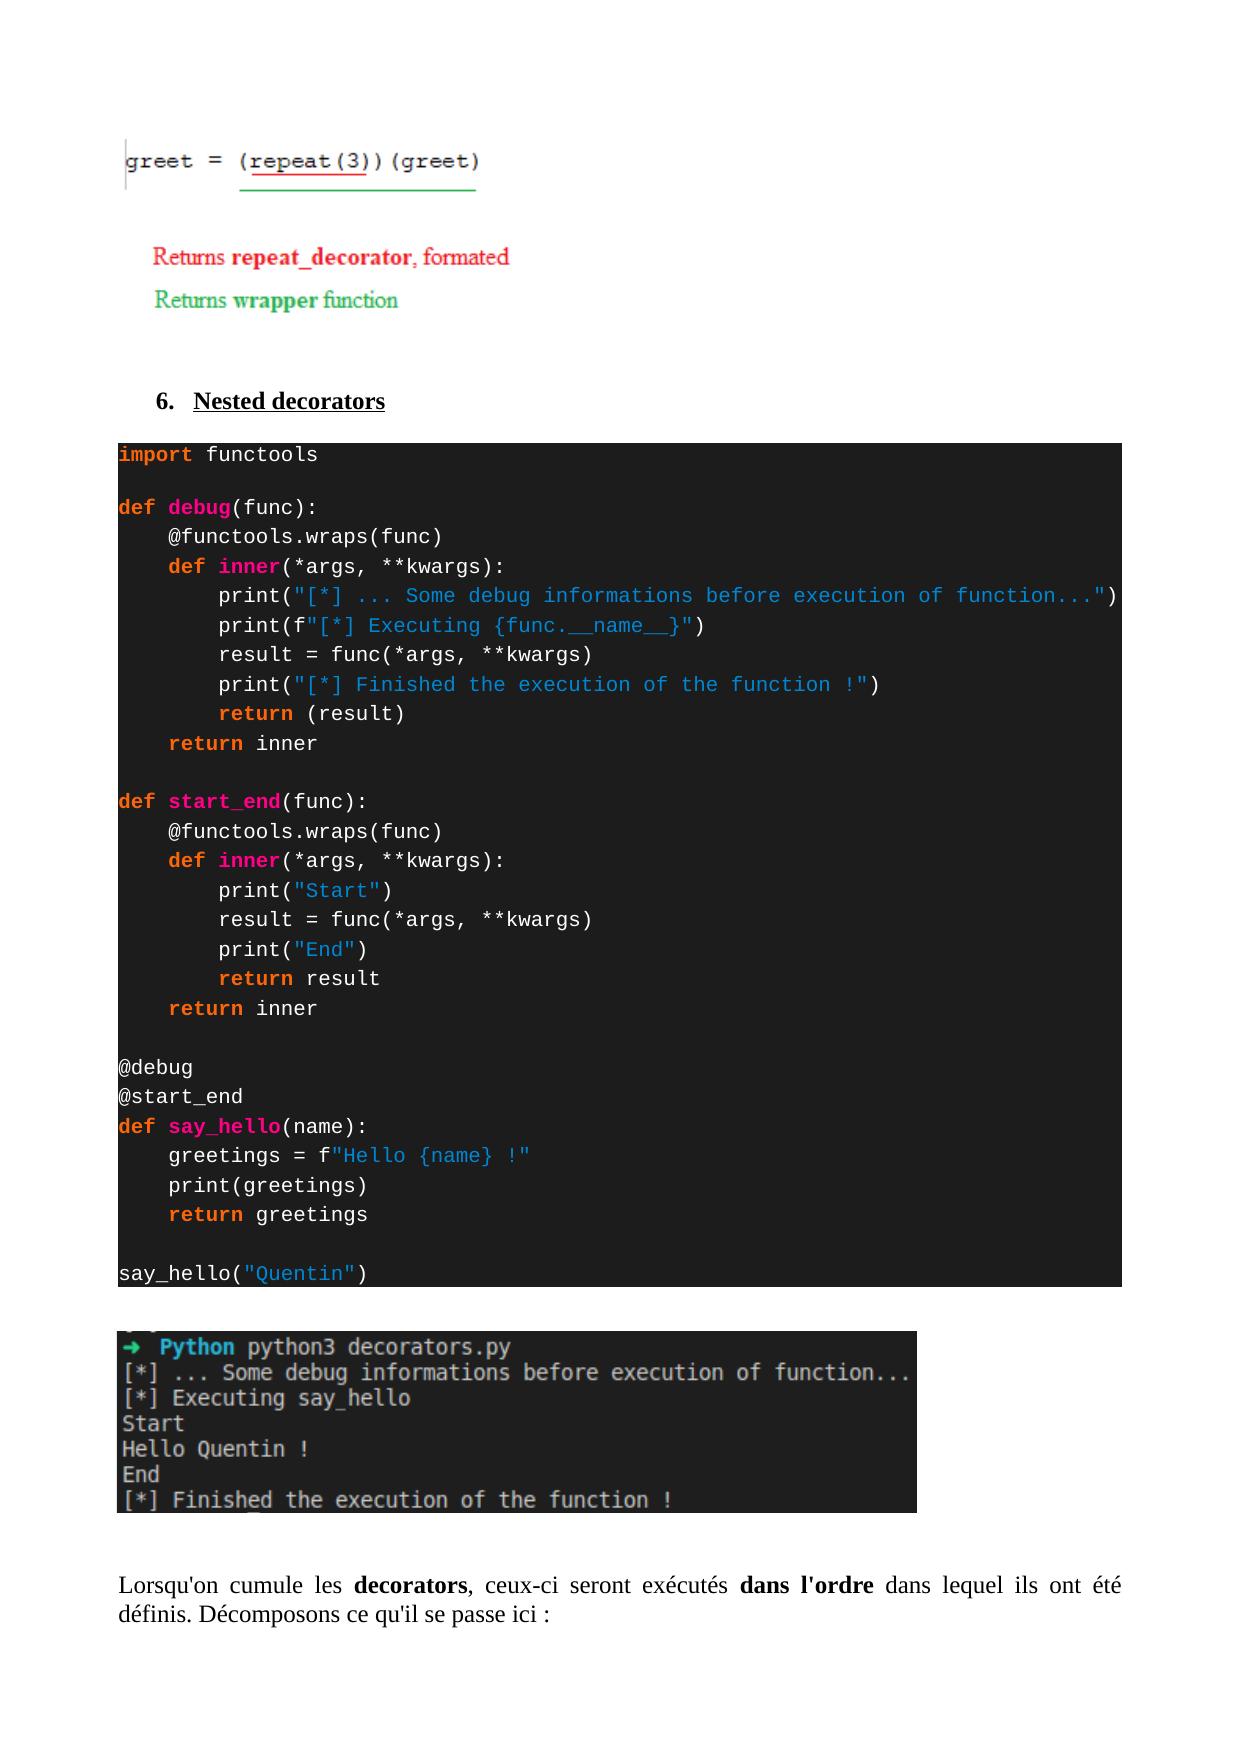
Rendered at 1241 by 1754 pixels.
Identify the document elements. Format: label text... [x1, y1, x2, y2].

text return result [118, 968, 1122, 992]
list Nested decorators [156, 386, 1122, 415]
text greetings = f"Hello {name} !" [118, 1145, 1122, 1169]
text def inner(*args, **kwargs): [118, 556, 1122, 579]
text print("[*] Finished the execution of the function !") [118, 673, 1122, 697]
text @start_end [118, 1086, 1122, 1110]
text say_hello("Quentin") [118, 1263, 1122, 1287]
text return (result) [118, 703, 1122, 727]
text @functools.wraps(func) [118, 526, 1122, 550]
text result = func(*args, **kwargs) [118, 909, 1122, 933]
text import functools [118, 443, 1122, 467]
text Lorsqu'on cumule les decorators, ceux-ci seront exécutés dans l'ordre dans lequel ils ont été définis. Décomposons ce qu'il se passe ici : [118, 1570, 1122, 1628]
text def start_end(func): [118, 791, 1122, 815]
text print("Start") [118, 880, 1122, 903]
text return greetings [118, 1204, 1122, 1228]
text return inner [118, 998, 1122, 1021]
text @functools.wraps(func) [118, 821, 1122, 844]
text print("End") [118, 939, 1122, 962]
text result = func(*args, **kwargs) [118, 644, 1122, 668]
text def say_hello(name): [118, 1116, 1122, 1139]
text print("[*] ... Some debug informations before execution of function...") [118, 585, 1122, 609]
text print(greetings) [118, 1175, 1122, 1198]
text print(f"[*] Executing {func.__name__}") [118, 614, 1122, 638]
text @debug [118, 1057, 1122, 1080]
text def inner(*args, **kwargs): [118, 850, 1122, 874]
text return inner [118, 732, 1122, 756]
text def debug(func): [118, 497, 1122, 520]
